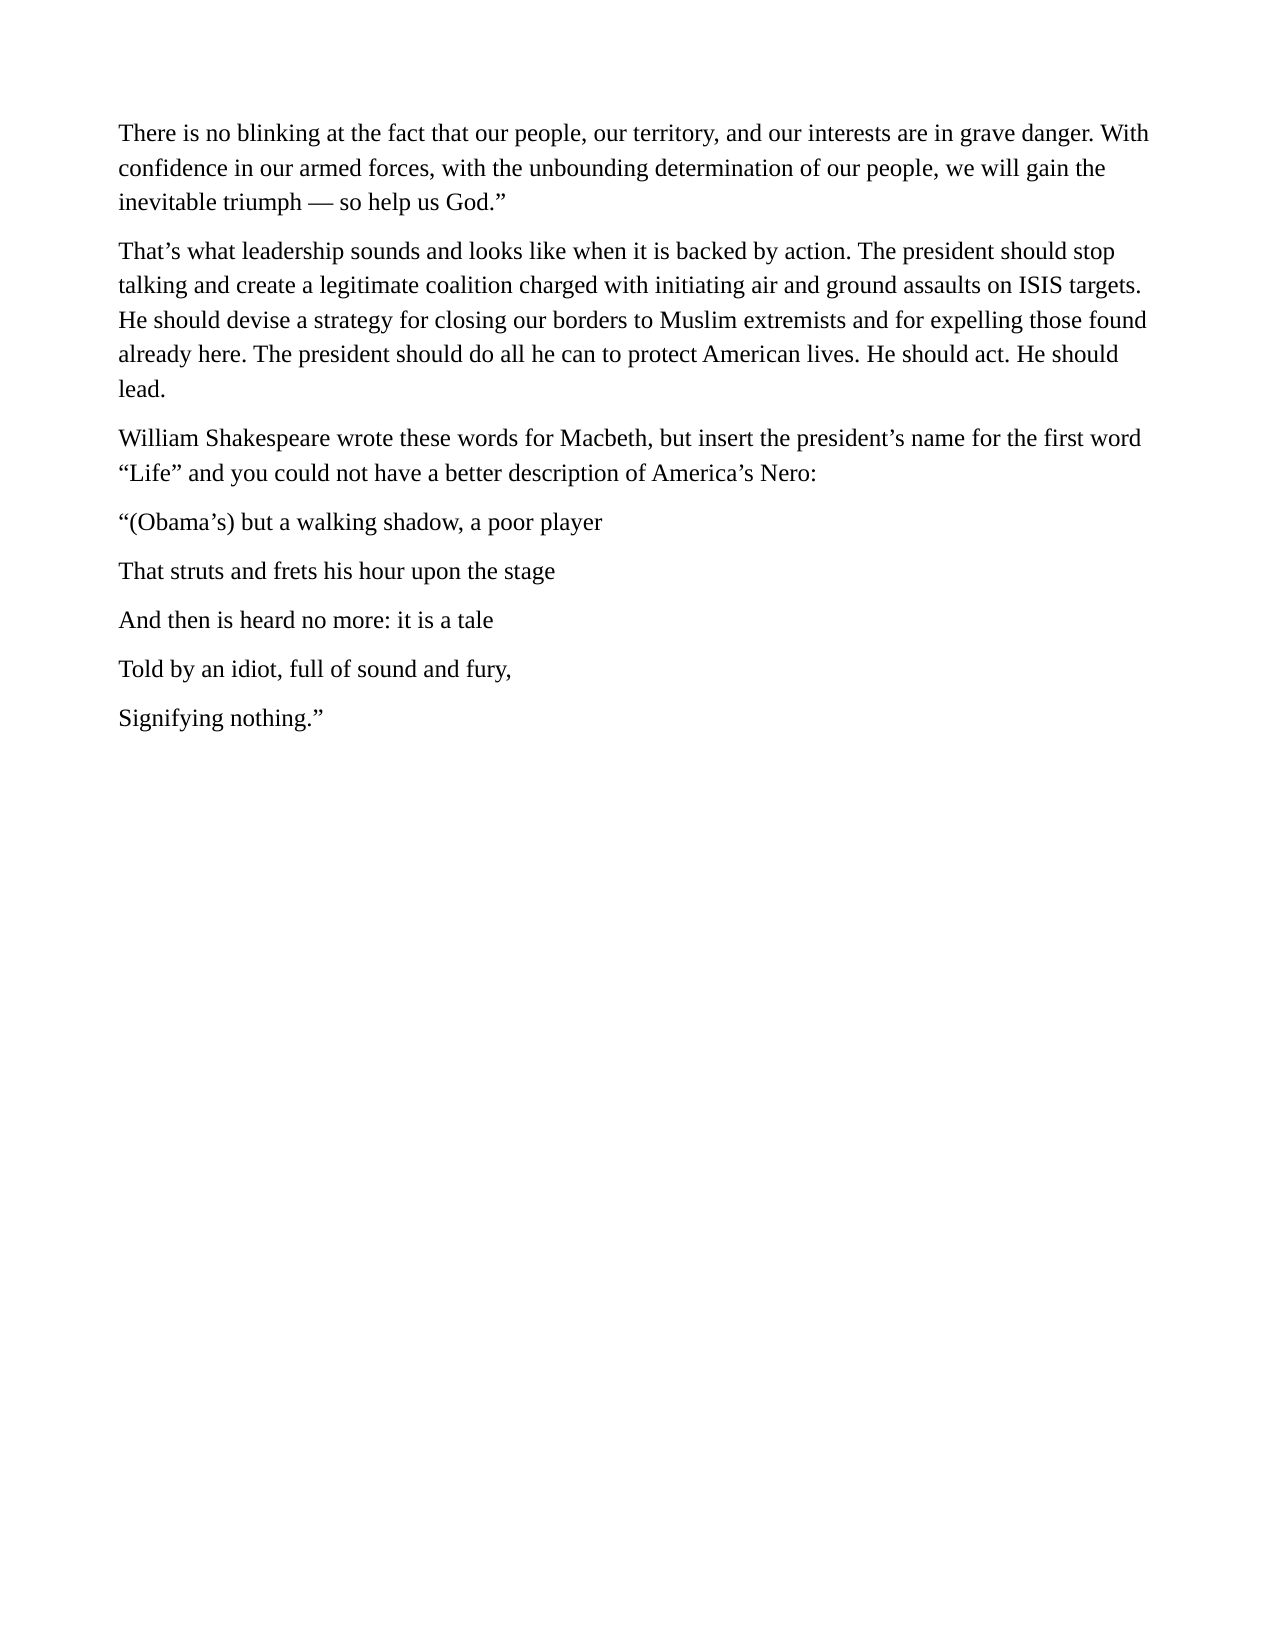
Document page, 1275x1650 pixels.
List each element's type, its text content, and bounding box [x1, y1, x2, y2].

text That’s what leadership sounds and looks like when it is backed by action. The president should stop talking and create a legitimate coalition charged with initiating air and ground assaults on ISIS targets. He should devise a strategy for closing our borders to Muslim extremists and for expelling those found already here. The president should do all he can to protect American lives. He should act. He should lead. [118, 236, 1157, 403]
text There is no blinking at the fact that our people, our territory, and our interests are in grave danger. With confidence in our armed forces, with the unbounding determination of our people, we will gain the inevitable triumph — so help us God.” [118, 118, 1157, 216]
text Told by an idiot, full of sound and fury, [118, 654, 1157, 683]
text And then is heard no more: it is a tale [118, 605, 1157, 633]
text William Shakespeare wrote these words for Macbeth, but insert the president’s name for the first word “Life” and you could not have a better description of America’s Nero: [118, 423, 1157, 486]
text That struts and frets his hour upon the stage [118, 556, 1157, 584]
text “(Obama’s) but a walking shadow, a poor player [118, 507, 1157, 535]
text Signifying nothing.” [118, 703, 1157, 732]
